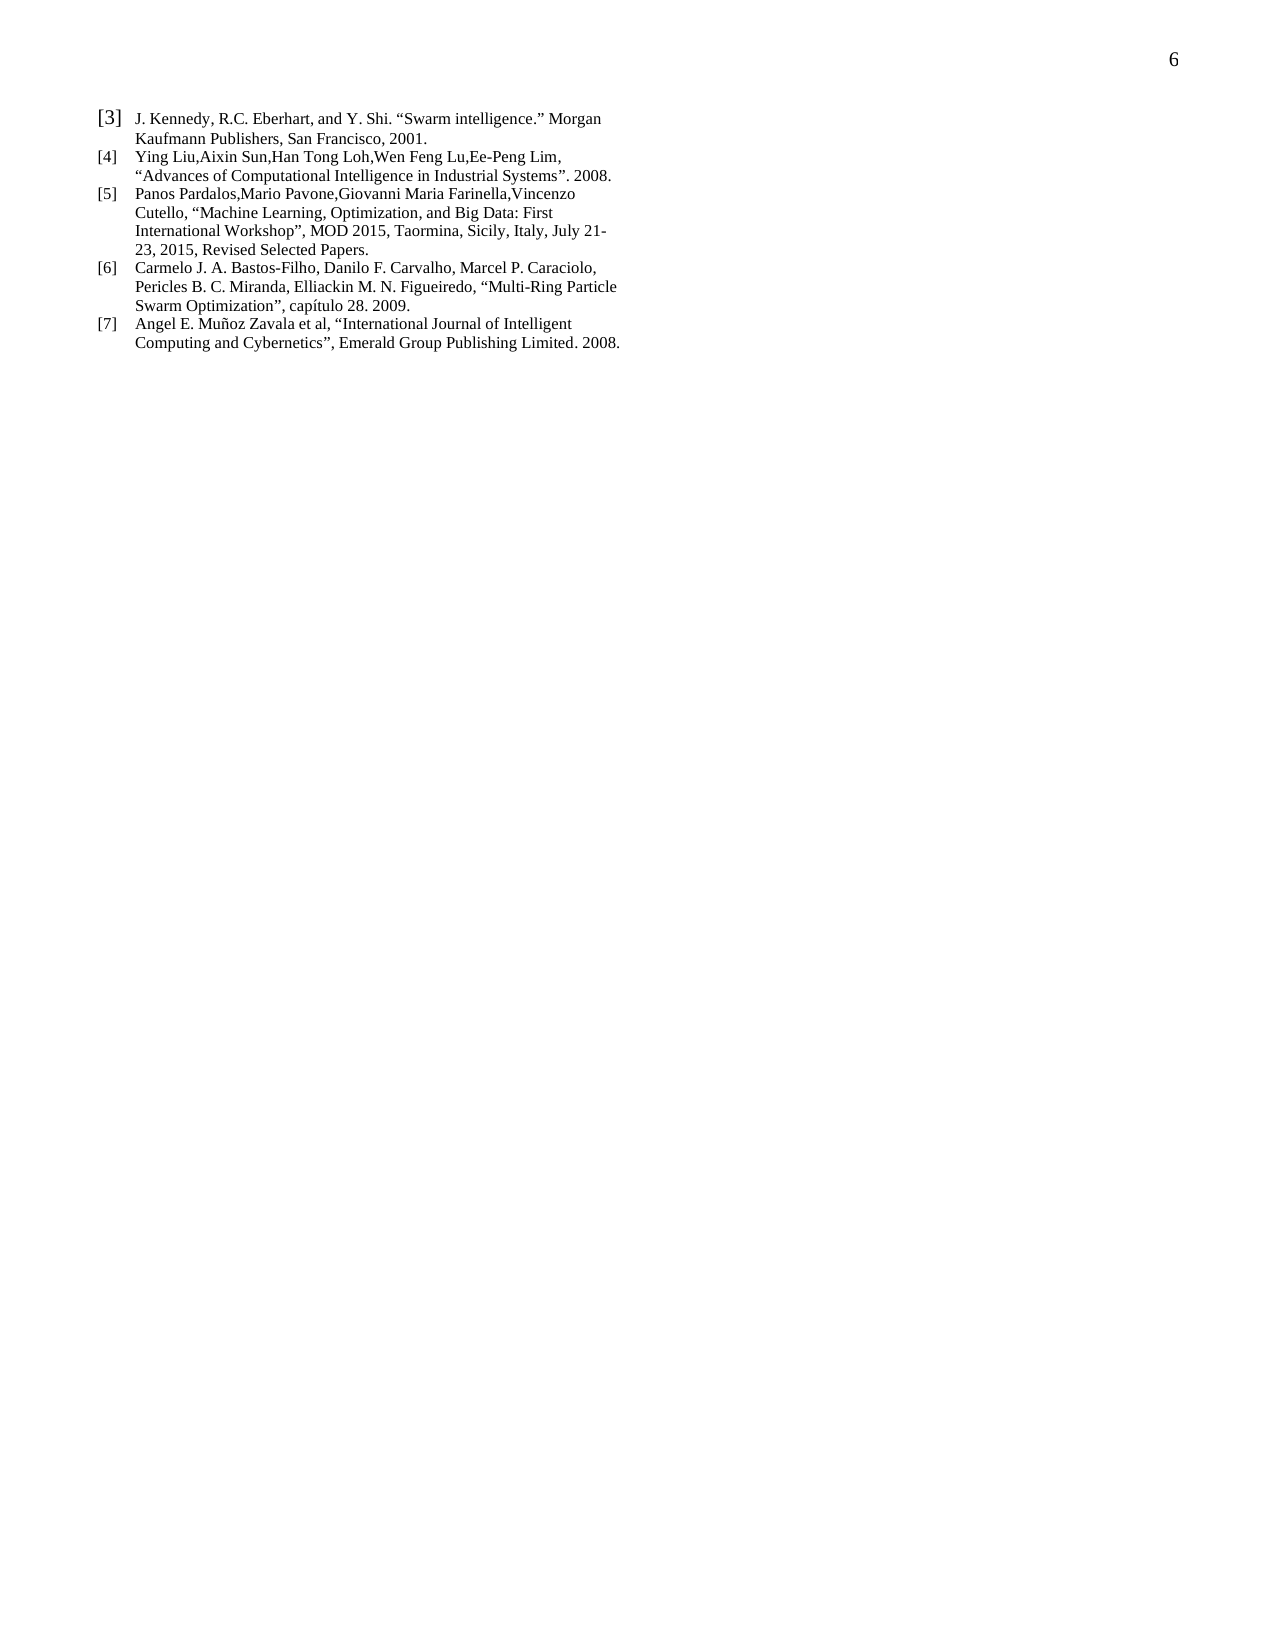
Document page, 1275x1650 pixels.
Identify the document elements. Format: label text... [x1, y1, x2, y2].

list Ying Liu,Aixin Sun,Han Tong Loh,Wen Feng Lu,Ee-Peng Lim, “Advances of Computational Intelligence in Industrial Systems”. 2008. [97, 148, 622, 185]
list Carmelo J. A. Bastos-Filho, Danilo F. Carvalho, Marcel P. Caraciolo, Pericles B. C. Miranda, Elliackin M. N. Figueiredo, “Multi-Ring Particle Swarm Optimization”, capítulo 28. 2009. [97, 259, 622, 314]
list J. Kennedy, R.C. Eberhart, and Y. Shi. “Swarm intelligence.” Morgan Kaufmann Publishers, San Francisco, 2001. [97, 105, 622, 148]
list Angel E. Muñoz Zavala et al, “International Journal of Intelligent Computing and Cybernetics”, Emerald Group Publishing Limited. 2008. [97, 314, 622, 352]
list Panos Pardalos,Mario Pavone,Giovanni Maria Farinella,Vincenzo Cutello, “Machine Learning, Optimization, and Big Data: First International Workshop”, MOD 2015, Taormina, Sicily, Italy, July 21-23, 2015, Revised Selected Papers. [97, 185, 622, 259]
